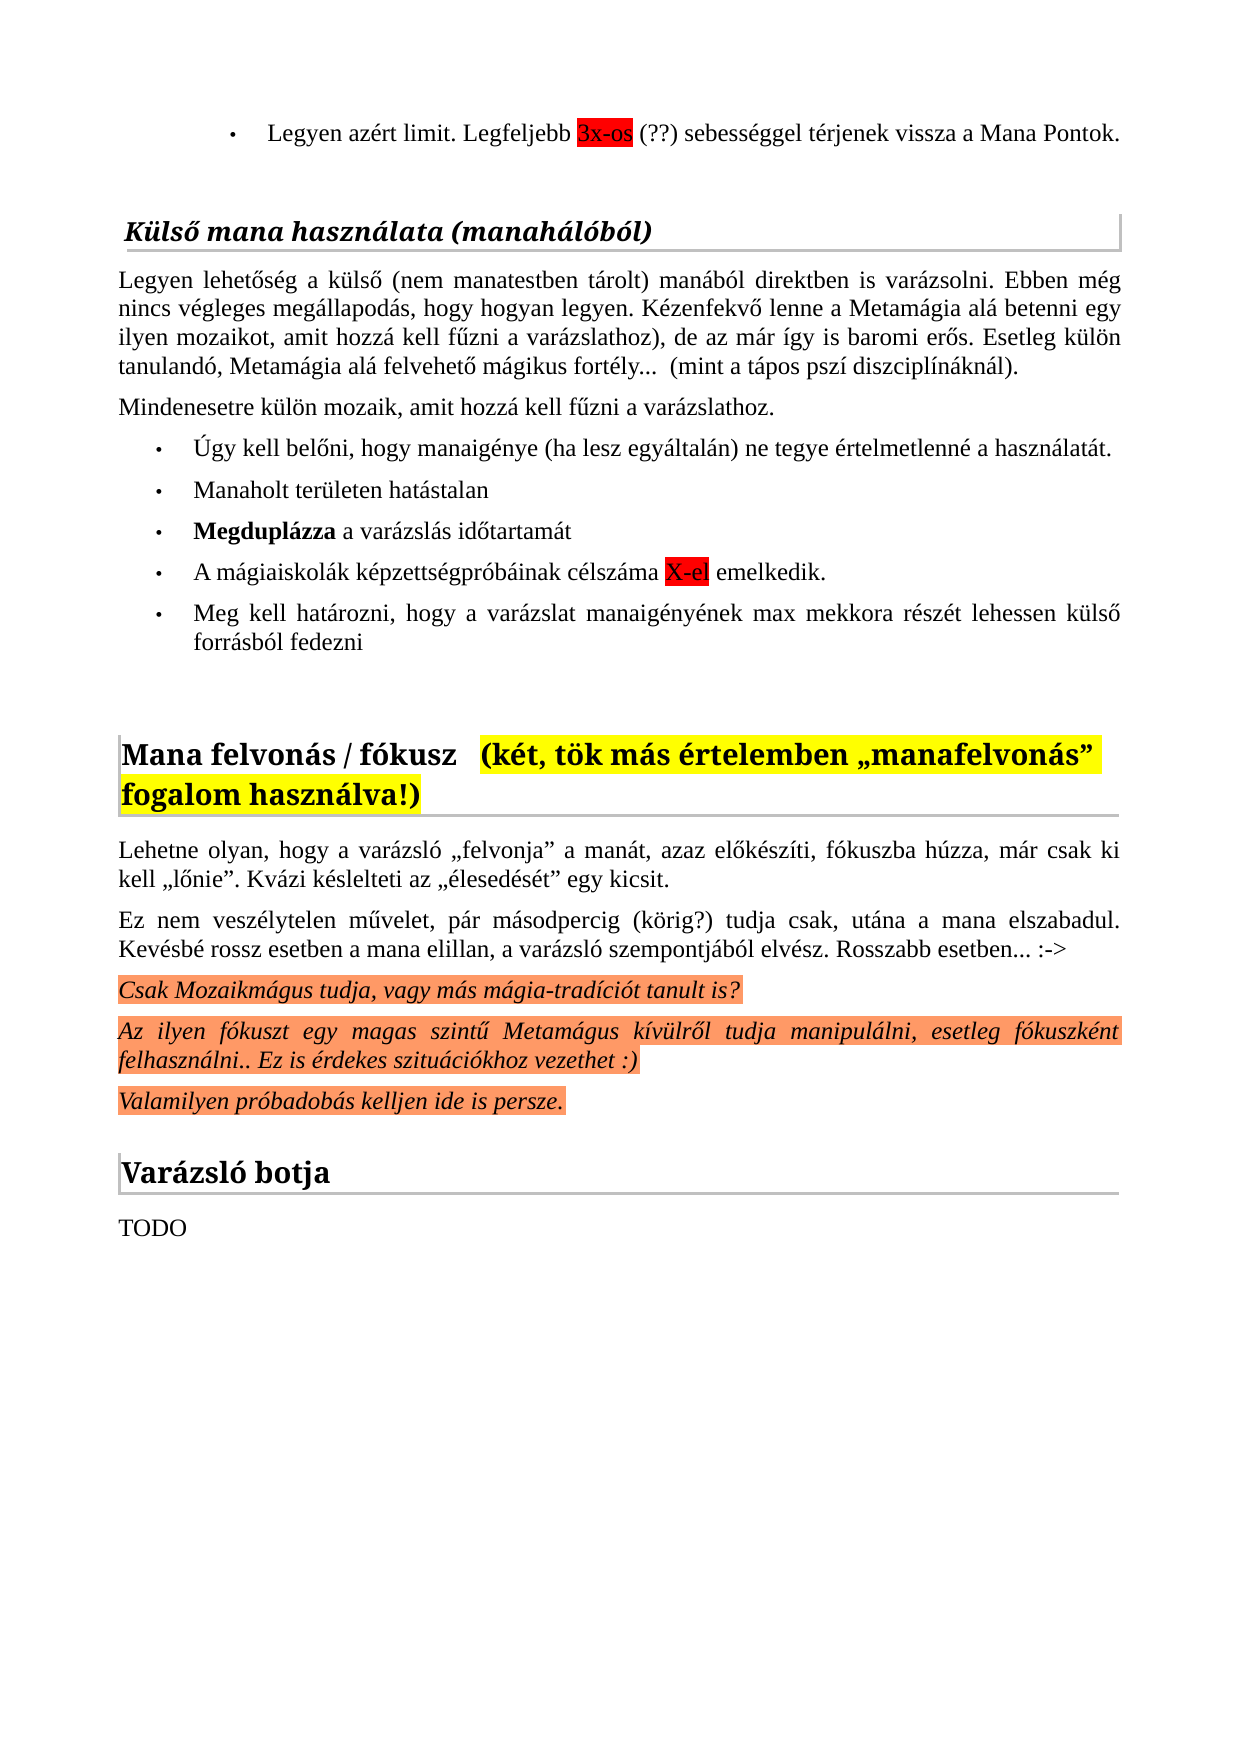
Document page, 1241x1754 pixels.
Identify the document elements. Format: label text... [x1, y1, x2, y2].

subtitle Külső mana használata (manahálóból) [124, 214, 1119, 249]
list Úgy kell belőni, hogy manaigénye (ha lesz egyáltalán) ne tegye értelmetlenné a használatát. [156, 433, 1122, 462]
list A mágiaiskolák képzettségpróbáinak célszáma X-el emelkedik. [156, 557, 1122, 586]
subtitle Varázsló botja [121, 1152, 1122, 1192]
text Mindenesetre külön mozaik, amit hozzá kell fűzni a varázslathoz. [118, 392, 1122, 421]
list Manaholt területen hatástalan [156, 475, 1122, 503]
list Megduplázza a varázslás időtartamát [156, 516, 1122, 545]
text Csak Mozaikmágus tudja, vagy más mágia-tradíciót tanult is? [118, 975, 1122, 1004]
text Legyen lehetőség a külső (nem manatestben tárolt) manából direktben is varázsolni. Ebben még nincs végleges megállapodás, hogy hogyan legyen. Kézenfekvő lenne a Metamágia alá betenni egy ilyen mozaikot, amit hozzá kell fűzni a varázslathoz), de az már így is baromi erős. Esetleg külön tanulandó, Metamágia alá felvehető mágikus fortély... (mint a tápos pszí diszciplínáknál). [118, 265, 1122, 380]
list Meg kell határozni, hogy a varázslat manaigényének max mekkora részét lehessen külső forrásból fedezni [156, 598, 1122, 656]
text Az ilyen fókuszt egy magas szintű Metamágus kívülről tudja manipulálni, esetleg fókuszként felhasználni.. Ez is érdekes szituációkhoz vezethet :) [118, 1016, 1122, 1074]
subtitle Mana felvonás / fókusz (két, tök más értelemben „manafelvonás” fogalom használva!) [121, 734, 1122, 814]
text TODO [118, 1213, 1122, 1242]
text Ez nem veszélytelen művelet, pár másodpercig (körig?) tudja csak, utána a mana elszabadul. Kevésbé rossz esetben a mana elillan, a varázsló szempontjából elvész. Rosszabb esetben... :-> [118, 905, 1122, 963]
text Valamilyen próbadobás kelljen ide is persze. [118, 1086, 1122, 1115]
text Lehetne olyan, hogy a varázsló „felvonja” a manát, azaz előkészíti, fókuszba húzza, már csak ki kell „lőnie”. Kvázi késlelteti az „élesedését” egy kicsit. [118, 835, 1122, 893]
list Legyen azért limit. Legfeljebb 3x-os (??) sebességgel térjenek vissza a Mana Pontok. [229, 118, 1122, 147]
